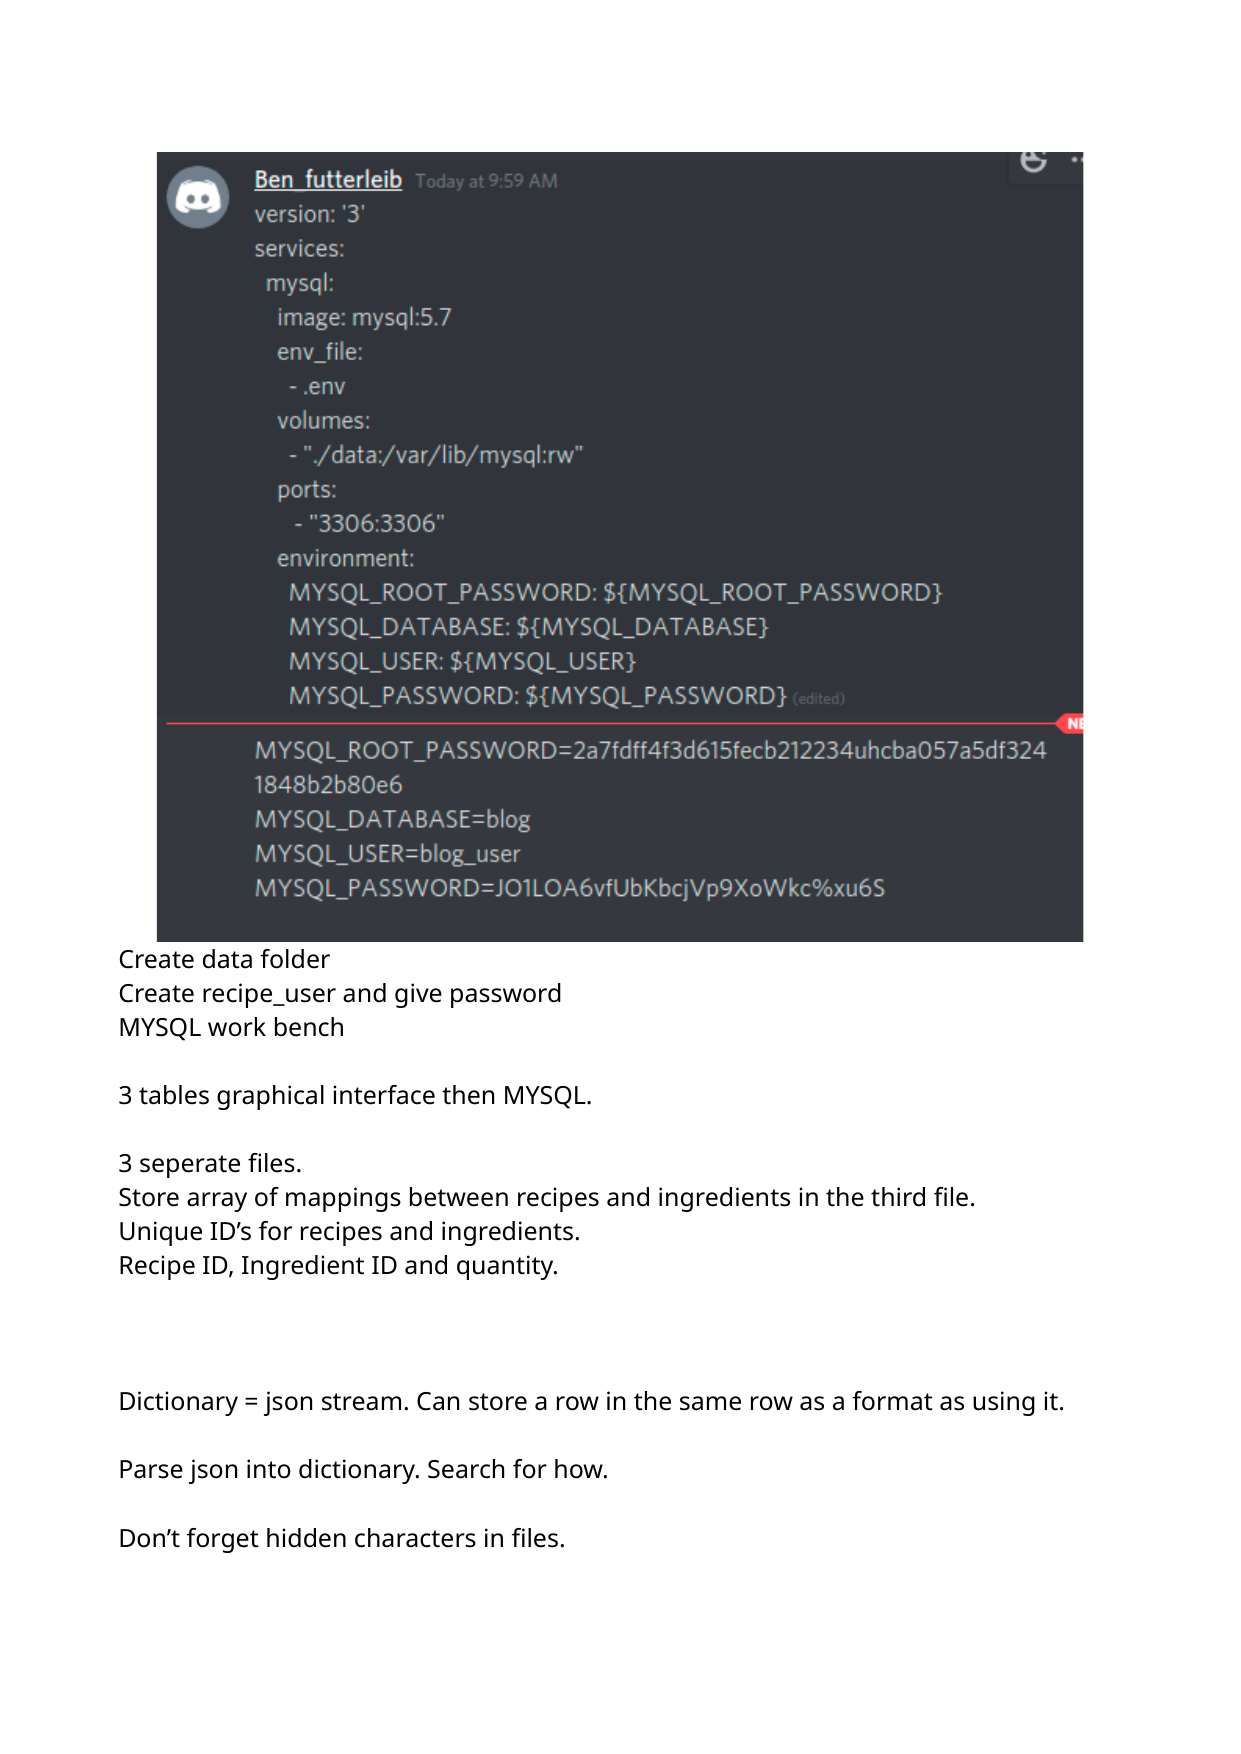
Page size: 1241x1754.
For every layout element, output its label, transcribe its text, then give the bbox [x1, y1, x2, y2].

text 3 tables graphical interface then MYSQL. [118, 1077, 1122, 1112]
text Parse json into dictionary. Search for how. [118, 1452, 1122, 1486]
text 3 seperate files. [118, 1146, 1122, 1180]
text Dictionary = json stream. Can store a row in the same row as a format as using it. [118, 1384, 1122, 1418]
text Create recipe_user and give password [118, 975, 1122, 1009]
picture [156, 152, 1084, 942]
text Create data folder [118, 152, 1122, 975]
text Recipe ID, Ingredient ID and quantity. [118, 1248, 1122, 1282]
text Store array of mappings between recipes and ingredients in the third file. [118, 1180, 1122, 1214]
text Don’t forget hidden characters in files. [118, 1520, 1122, 1554]
text Unique ID’s for recipes and ingredients. [118, 1214, 1122, 1248]
text MYSQL work bench [118, 1009, 1122, 1043]
